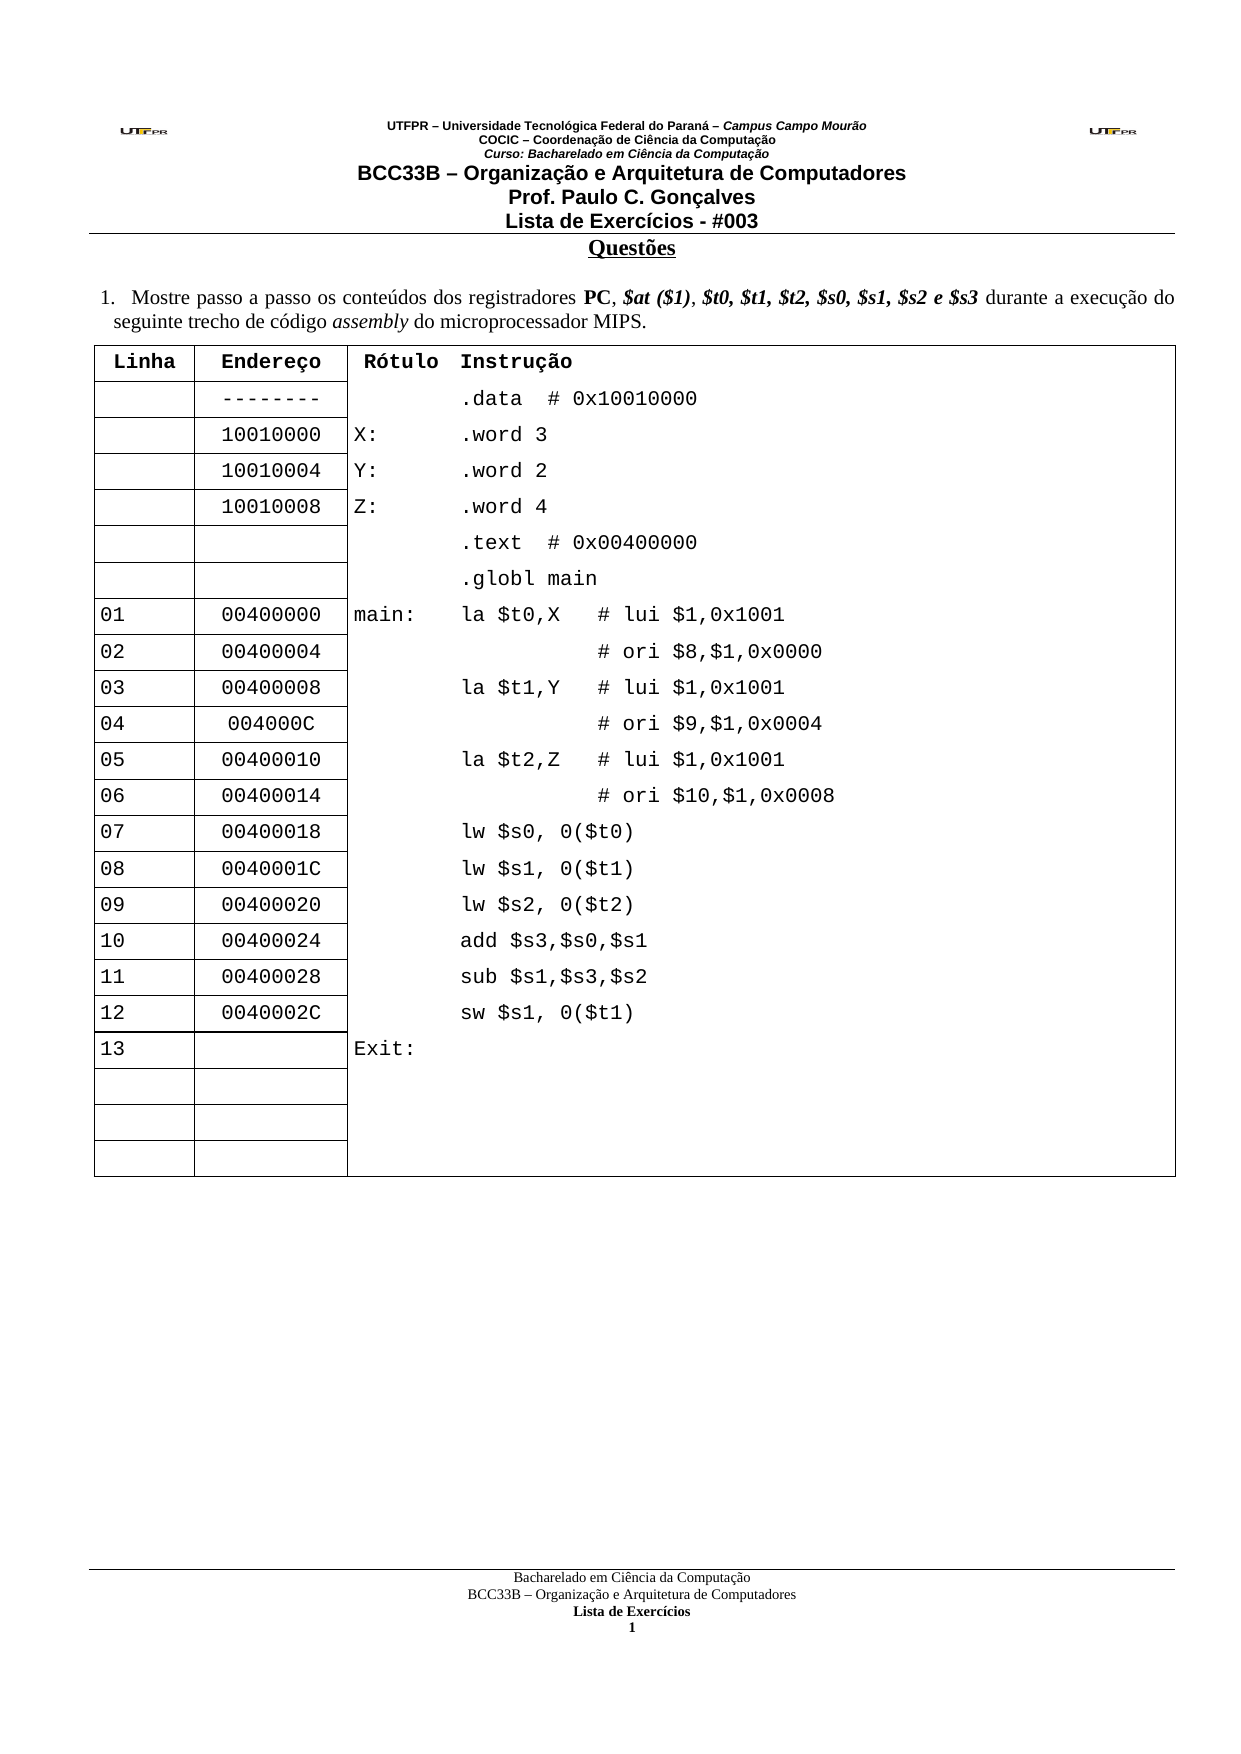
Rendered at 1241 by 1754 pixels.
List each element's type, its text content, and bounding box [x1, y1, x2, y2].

table_cell lw $s0, 0($t0) [454, 815, 1175, 851]
table_cell .text # 0x00400000 [454, 525, 1175, 562]
table_cell la $t0,X # lui $1,0x1001 [454, 598, 1175, 634]
table_cell 10010004 [195, 454, 347, 489]
table_cell 00400008 [195, 671, 347, 706]
table_cell 00400000 [195, 599, 347, 634]
table_cell [348, 381, 454, 417]
table_cell [348, 742, 454, 778]
table_cell [348, 562, 454, 598]
table_cell [454, 1068, 1175, 1104]
table_cell 004000C [195, 707, 347, 742]
table_cell 11 [95, 960, 194, 995]
text Questões [88, 234, 1175, 261]
table_cell [454, 1104, 1175, 1140]
table_cell 00400018 [195, 816, 347, 851]
table_cell [95, 382, 194, 417]
table_cell [95, 1105, 194, 1140]
table_cell 0040002C [195, 996, 347, 1031]
table_cell 06 [95, 780, 194, 814]
table_cell [348, 670, 454, 706]
table_cell .globl main [454, 562, 1175, 598]
table_cell 00400010 [195, 743, 347, 778]
table_cell [95, 454, 194, 489]
table_cell # ori $10,$1,0x0008 [454, 779, 1175, 814]
table_cell X: [348, 417, 454, 453]
table_cell 09 [95, 888, 194, 923]
table_cell # ori $8,$1,0x0000 [454, 634, 1175, 670]
table_header Rótulo [348, 346, 454, 381]
table_cell lw $s2, 0($t2) [454, 887, 1175, 923]
table_cell [454, 1140, 1175, 1176]
table_cell [348, 923, 454, 959]
table_cell .word 3 [454, 417, 1175, 453]
table_cell [95, 563, 194, 598]
table_cell [348, 706, 454, 742]
table_cell .word 2 [454, 453, 1175, 489]
table_cell 00400014 [195, 780, 347, 814]
table_cell [95, 526, 194, 562]
table_cell la $t1,Y # lui $1,0x1001 [454, 670, 1175, 706]
table_cell 05 [95, 743, 194, 778]
table_cell 08 [95, 852, 194, 887]
table_cell [348, 959, 454, 995]
table_cell 0040001C [195, 852, 347, 887]
table_cell Z: [348, 489, 454, 525]
table_cell [195, 1141, 347, 1176]
table_cell sub $s1,$s3,$s2 [454, 959, 1175, 995]
table_cell # ori $9,$1,0x0004 [454, 706, 1175, 742]
table_cell [454, 1031, 1175, 1068]
table_cell [348, 525, 454, 562]
table_cell [95, 418, 194, 453]
table_cell 00400028 [195, 960, 347, 995]
table_cell main: [348, 598, 454, 634]
table_cell lw $s1, 0($t1) [454, 851, 1175, 887]
table_cell [348, 1104, 454, 1140]
list Mostre passo a passo os conteúdos dos registradores PC, $at ($1), $t0, $t1, $t2, $s0, $s1, $s2 e $s3 durante a execução do seguinte trecho de código assembly do microprocessador MIPS. [94, 284, 1175, 333]
table_cell [195, 1069, 347, 1104]
table_cell 03 [95, 671, 194, 706]
table_cell 04 [95, 707, 194, 742]
table_cell 10010000 [195, 418, 347, 453]
table_cell -------- [195, 382, 347, 417]
table_cell .word 4 [454, 489, 1175, 525]
table_cell 00400024 [195, 924, 347, 959]
table_cell la $t2,Z # lui $1,0x1001 [454, 742, 1175, 778]
table_cell [195, 1033, 347, 1068]
table_cell [348, 634, 454, 670]
table_cell [95, 1069, 194, 1104]
table_cell 07 [95, 816, 194, 851]
table_cell [195, 563, 347, 598]
table_cell 00400004 [195, 635, 347, 670]
table_cell 12 [95, 996, 194, 1031]
table_cell [348, 851, 454, 887]
table_cell [348, 779, 454, 814]
table_cell 01 [95, 599, 194, 634]
table_cell 13 [95, 1033, 194, 1068]
picture [1089, 128, 1137, 135]
table_cell 02 [95, 635, 194, 670]
table_header Instrução [454, 346, 1175, 381]
table_cell add $s3,$s0,$s1 [454, 923, 1175, 959]
table_cell sw $s1, 0($t1) [454, 995, 1175, 1031]
table_cell [95, 490, 194, 525]
table_cell [195, 526, 347, 562]
table_cell 10 [95, 924, 194, 959]
table_header Endereço [195, 346, 347, 381]
table_cell [348, 995, 454, 1031]
table_cell 00400020 [195, 888, 347, 923]
table_cell [95, 1141, 194, 1176]
table_cell Y: [348, 453, 454, 489]
table_cell [348, 1140, 454, 1176]
table_cell .data # 0x10010000 [454, 381, 1175, 417]
picture [120, 128, 168, 135]
table_cell [348, 1068, 454, 1104]
table_cell Exit: [348, 1031, 454, 1068]
table_cell 10010008 [195, 490, 347, 525]
table_cell [348, 887, 454, 923]
table_cell [195, 1105, 347, 1140]
table_cell [348, 815, 454, 851]
table_header Linha [95, 346, 194, 381]
